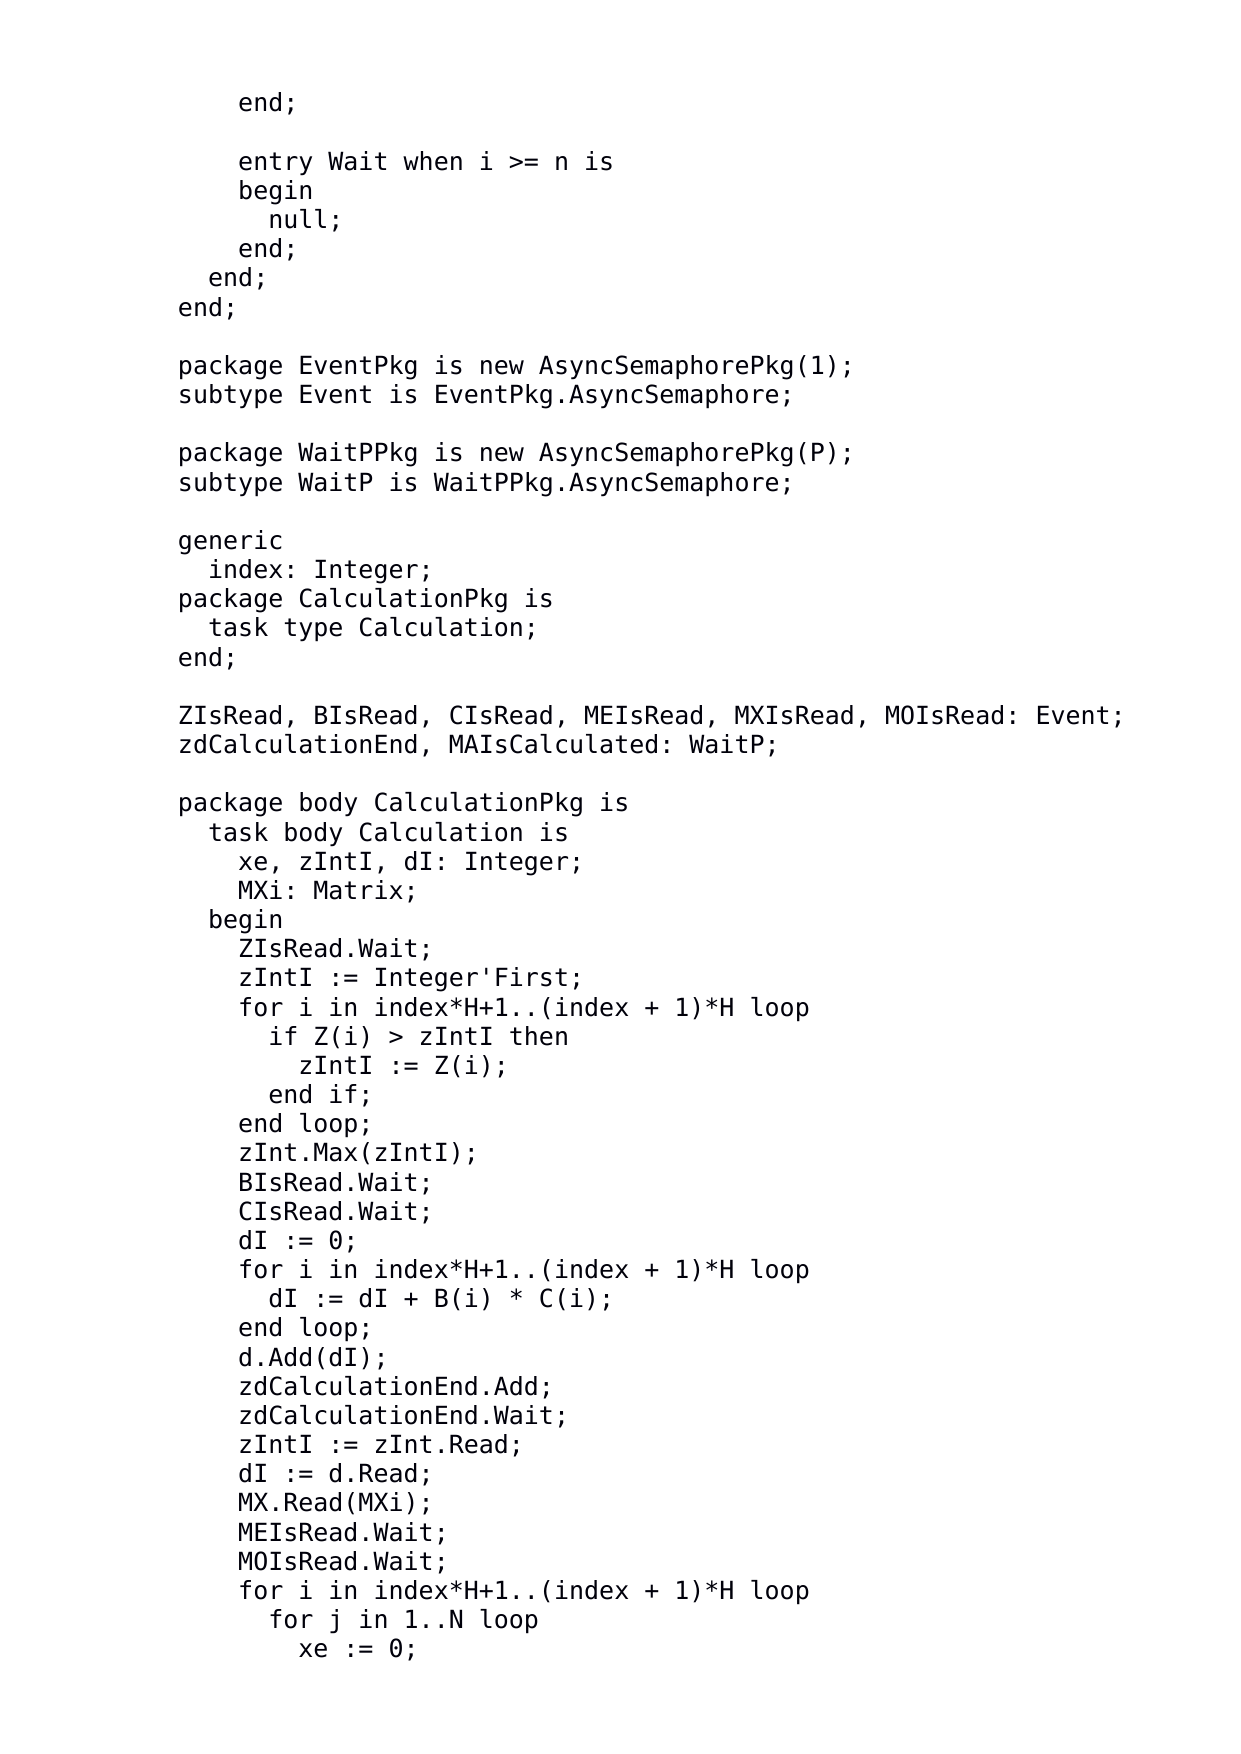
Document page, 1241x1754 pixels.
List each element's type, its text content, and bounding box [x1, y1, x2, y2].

text MX.Read(MXi); [148, 1489, 1152, 1518]
text subtype Event is EventPkg.AsyncSemaphore; [148, 380, 1152, 409]
text MEIsRead.Wait; [148, 1518, 1152, 1547]
text end; [148, 234, 1152, 264]
text zInt.Max(zIntI); [148, 1139, 1152, 1168]
text zIntI := zInt.Read; [148, 1430, 1152, 1459]
text begin [148, 176, 1152, 205]
text subtype WaitP is WaitPPkg.AsyncSemaphore; [148, 468, 1152, 497]
text end if; [148, 1080, 1152, 1109]
text package body CalculationPkg is [148, 789, 1152, 818]
text dI := d.Read; [148, 1459, 1152, 1489]
text package EventPkg is new AsyncSemaphorePkg(1); [148, 351, 1152, 380]
text index: Integer; [148, 555, 1152, 584]
text end; [148, 89, 1152, 118]
text zIntI := Z(i); [148, 1051, 1152, 1080]
text end; [148, 643, 1152, 672]
text ZIsRead.Wait; [148, 934, 1152, 964]
text end loop; [148, 1109, 1152, 1139]
text zdCalculationEnd, MAIsCalculated: WaitP; [148, 730, 1152, 759]
text for i in index*H+1..(index + 1)*H loop [148, 1576, 1152, 1605]
text for i in index*H+1..(index + 1)*H loop [148, 993, 1152, 1022]
text task body Calculation is [148, 818, 1152, 847]
text null; [148, 205, 1152, 234]
text dI := 0; [148, 1226, 1152, 1255]
text xe := 0; [148, 1634, 1152, 1664]
text BIsRead.Wait; [148, 1168, 1152, 1197]
text package WaitPPkg is new AsyncSemaphorePkg(P); [148, 439, 1152, 468]
text for i in index*H+1..(index + 1)*H loop [148, 1255, 1152, 1284]
text package CalculationPkg is [148, 584, 1152, 614]
text xe, zIntI, dI: Integer; [148, 847, 1152, 876]
text zdCalculationEnd.Wait; [148, 1401, 1152, 1430]
text generic [148, 526, 1152, 555]
text begin [148, 905, 1152, 934]
text zIntI := Integer'First; [148, 964, 1152, 993]
text entry Wait when i >= n is [148, 147, 1152, 176]
text end loop; [148, 1314, 1152, 1343]
text task type Calculation; [148, 614, 1152, 643]
text for j in 1..N loop [148, 1605, 1152, 1634]
text zdCalculationEnd.Add; [148, 1372, 1152, 1401]
text MXi: Matrix; [148, 876, 1152, 905]
text if Z(i) > zIntI then [148, 1022, 1152, 1051]
text CIsRead.Wait; [148, 1197, 1152, 1226]
text dI := dI + B(i) * C(i); [148, 1284, 1152, 1314]
text d.Add(dI); [148, 1343, 1152, 1372]
text end; [148, 293, 1152, 322]
text MOIsRead.Wait; [148, 1547, 1152, 1576]
text ZIsRead, BIsRead, CIsRead, MEIsRead, MXIsRead, MOIsRead: Event; [148, 701, 1152, 730]
text end; [148, 264, 1152, 293]
